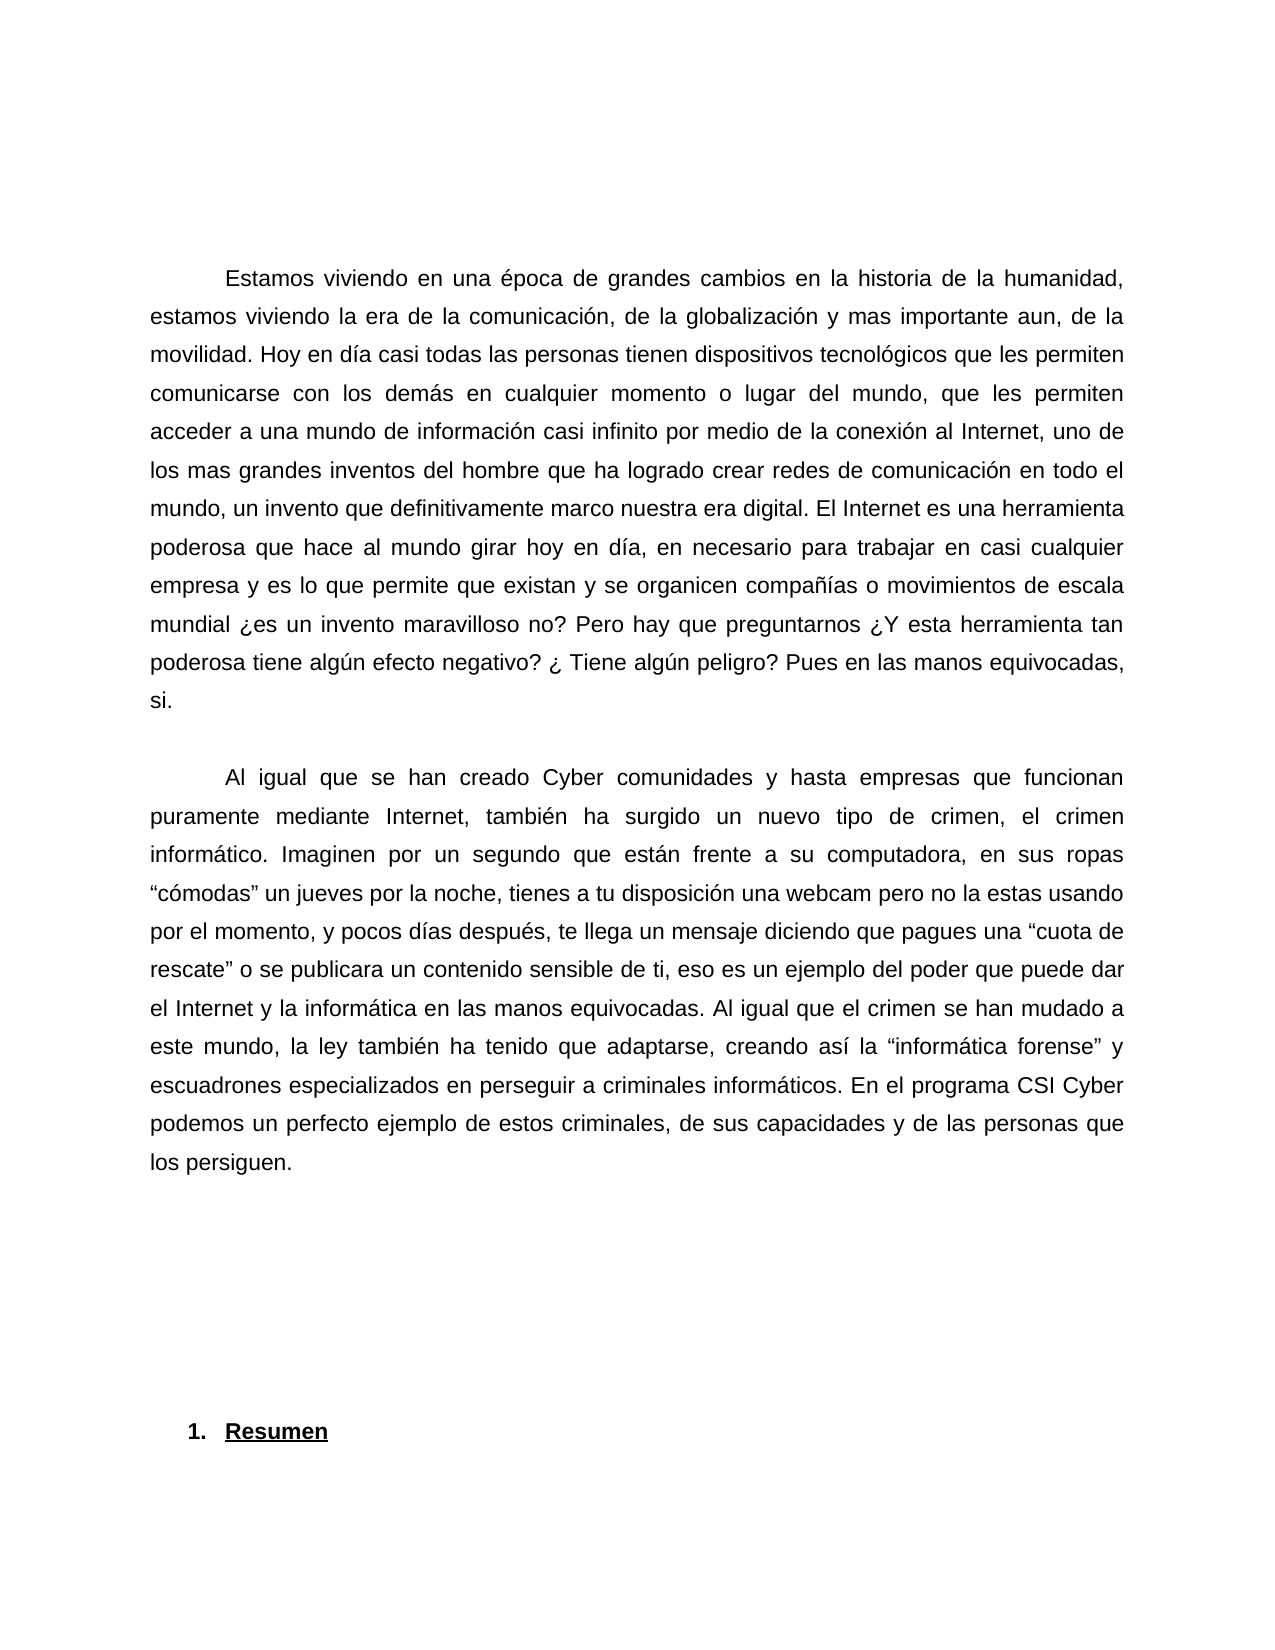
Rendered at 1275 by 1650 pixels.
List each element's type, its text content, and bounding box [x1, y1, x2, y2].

text Estamos viviendo en una época de grandes cambios en la historia de la humanidad, estamos viviendo la era de la comunicación, de la globalización y mas importante aun, de la movilidad. Hoy en día casi todas las personas tienen dispositivos tecnológicos que les permiten comunicarse con los demás en cualquier momento o lugar del mundo, que les permiten acceder a una mundo de información casi infinito por medio de la conexión al Internet, uno de los mas grandes inventos del hombre que ha logrado crear redes de comunicación en todo el mundo, un invento que definitivamente marco nuestra era digital. El Internet es una herramienta poderosa que hace al mundo girar hoy en día, en necesario para trabajar en casi cualquier empresa y es lo que permite que existan y se organicen compañías o movimientos de escala mundial ¿es un invento maravilloso no? Pero hay que preguntarnos ¿Y esta herramienta tan poderosa tiene algún efecto negativo? ¿ Tiene algún peligro? Pues en las manos equivocadas, si. [150, 265, 1125, 714]
text Al igual que se han creado Cyber comunidades y hasta empresas que funcionan puramente mediante Internet, también ha surgido un nuevo tipo de crimen, el crimen informático. Imaginen por un segundo que están frente a su computadora, en sus ropas “cómodas” un jueves por la noche, tienes a tu disposición una webcam pero no la estas usando por el momento, y pocos días después, te llega un mensaje diciendo que pagues una “cuota de rescate” o se publicara un contenido sensible de ti, eso es un ejemplo del poder que puede dar el Internet y la informática en las manos equivocadas. Al igual que el crimen se han mudado a este mundo, la ley también ha tenido que adaptarse, creando así la “informática forense” y escuadrones especializados en perseguir a criminales informáticos. En el programa CSI Cyber podemos un perfecto ejemplo de estos criminales, de sus capacidades y de las personas que los persiguen. [150, 765, 1125, 1175]
list Resumen [187, 1418, 1125, 1444]
